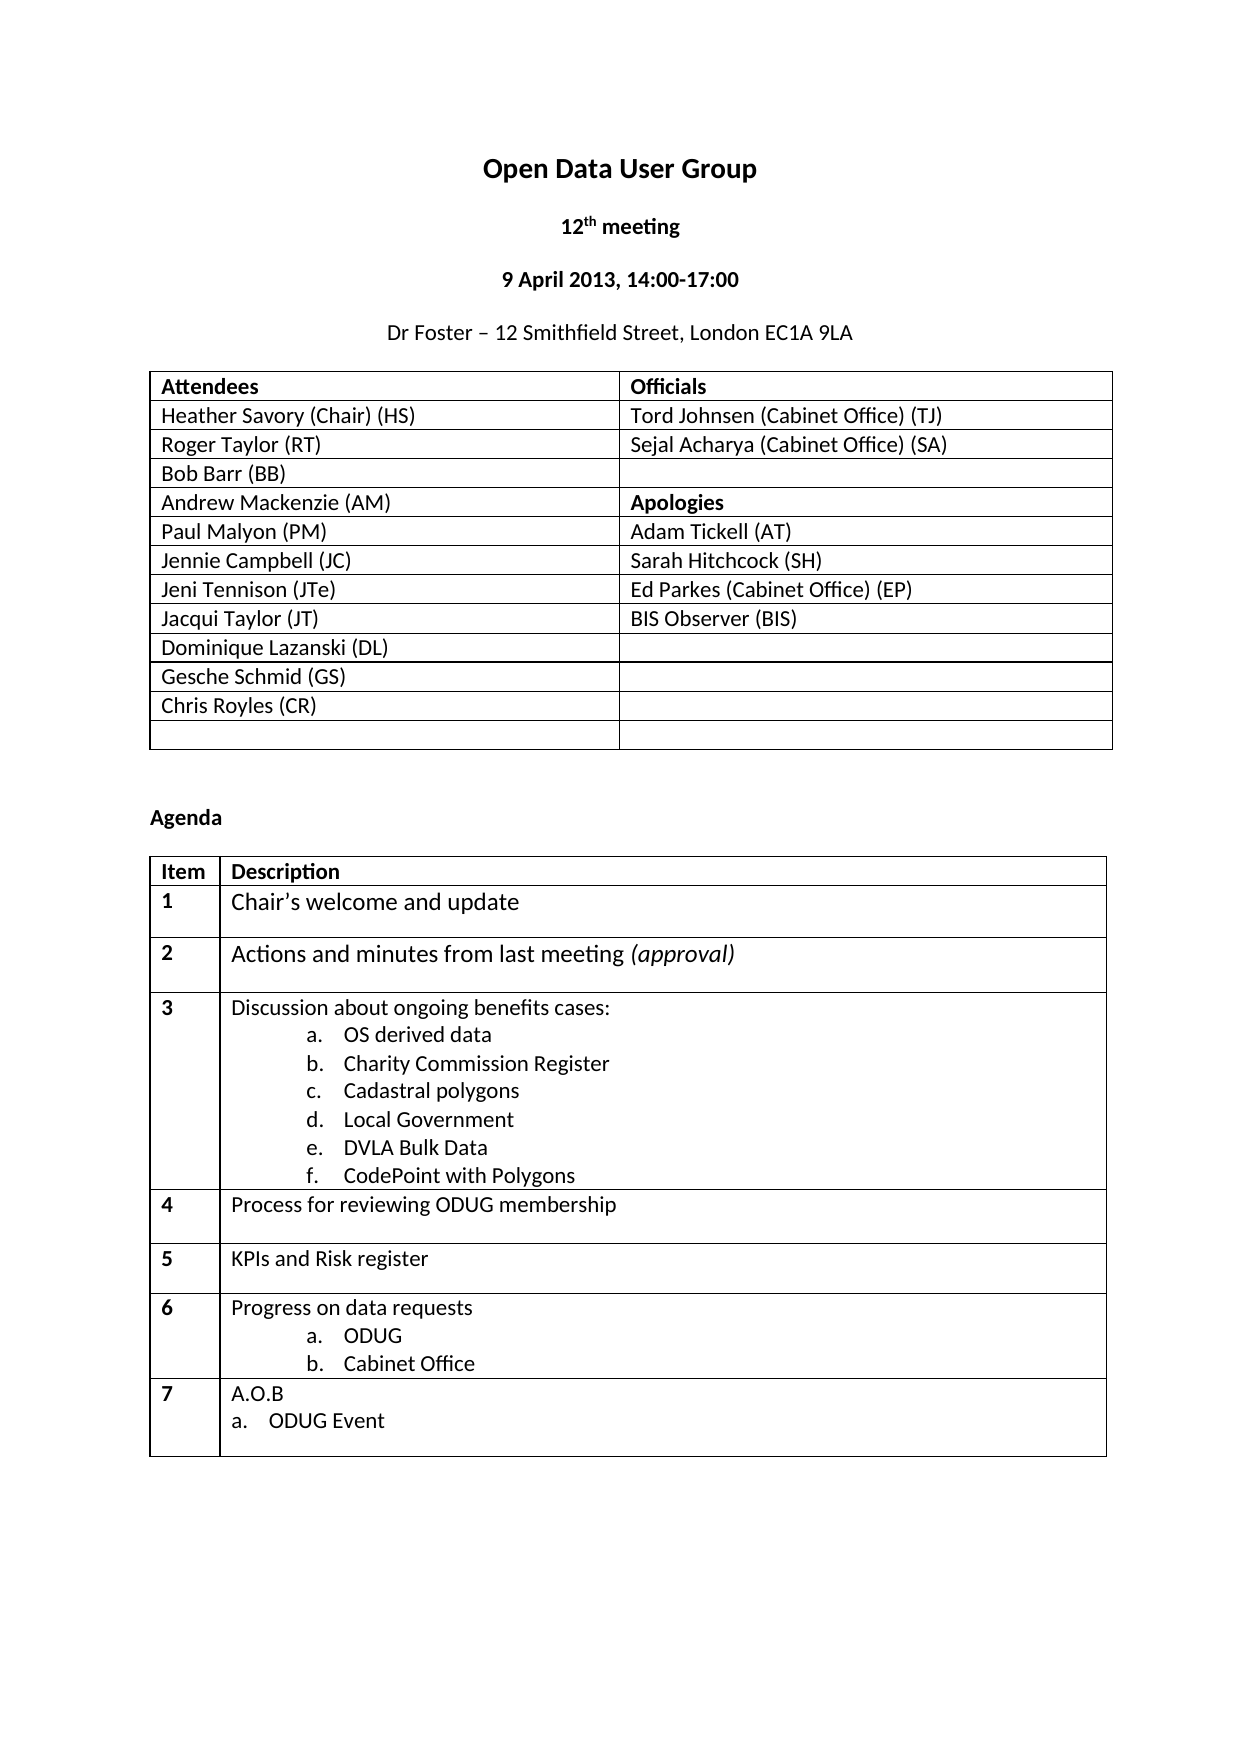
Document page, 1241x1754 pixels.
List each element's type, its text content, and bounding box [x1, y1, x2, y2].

table_cell Process for reviewing ODUG membership [221, 1190, 1106, 1243]
table_cell [620, 663, 1112, 691]
text 12th meeting [150, 212, 1090, 240]
text Dr Foster – 12 Smithfield Street, London EC1A 9LA [150, 318, 1090, 346]
text Open Data User Group [150, 150, 1090, 186]
table_cell Sarah Hitchcock (SH) [620, 546, 1112, 574]
table_cell Roger Taylor (RT) [151, 430, 619, 458]
table_cell 6 [151, 1294, 219, 1378]
table_cell Dominique Lazanski (DL) [151, 634, 619, 661]
table_cell Chris Royles (CR) [151, 692, 619, 719]
table_cell [620, 721, 1112, 749]
table_cell [620, 692, 1112, 719]
text 9 April 2013, 14:00-17:00 [150, 265, 1090, 293]
table_cell Paul Malyon (PM) [151, 517, 619, 545]
table_cell 7 [151, 1379, 219, 1456]
table_cell KPIs and Risk register [221, 1244, 1106, 1292]
table_cell Actions and minutes from last meeting (approval) [221, 938, 1106, 992]
table_cell 5 [151, 1244, 219, 1292]
table_cell BIS Observer (BIS) [620, 604, 1112, 632]
table_cell Jacqui Taylor (JT) [151, 604, 619, 632]
table_cell Adam Tickell (AT) [620, 517, 1112, 545]
table_cell Jennie Campbell (JC) [151, 546, 619, 574]
table_cell 1 [151, 886, 219, 937]
table_cell [151, 721, 619, 749]
table_header Attendees [151, 372, 619, 400]
table_cell Discussion about ongoing benefits cases: OS derived data Charity Commission Register Cadastral polygons Local Government DVLA Bulk Data CodePoint with Polygons [221, 993, 1106, 1189]
table_cell Andrew Mackenzie (AM) [151, 488, 619, 516]
table_cell Tord Johnsen (Cabinet Office) (TJ) [620, 401, 1112, 429]
table_cell Chair’s welcome and update [221, 886, 1106, 937]
table_cell A.O.B ODUG Event [221, 1379, 1106, 1456]
table_cell 3 [151, 993, 219, 1189]
table_header Description [221, 857, 1106, 885]
table_cell 4 [151, 1190, 219, 1243]
table_cell Gesche Schmid (GS) [151, 663, 619, 691]
table_cell Progress on data requests ODUG Cabinet Office [221, 1294, 1106, 1378]
table_cell Jeni Tennison (JTe) [151, 575, 619, 603]
table_header Item [151, 857, 219, 885]
table_cell Bob Barr (BB) [151, 459, 619, 487]
text Agenda [150, 803, 1090, 831]
table_cell Apologies [620, 488, 1112, 516]
table_cell [620, 634, 1112, 661]
table_cell Sejal Acharya (Cabinet Office) (SA) [620, 430, 1112, 458]
table_cell [620, 459, 1112, 487]
table_cell Ed Parkes (Cabinet Office) (EP) [620, 575, 1112, 603]
table_cell Heather Savory (Chair) (HS) [151, 401, 619, 429]
table_header Officials [620, 372, 1112, 400]
table_cell 2 [151, 938, 219, 992]
